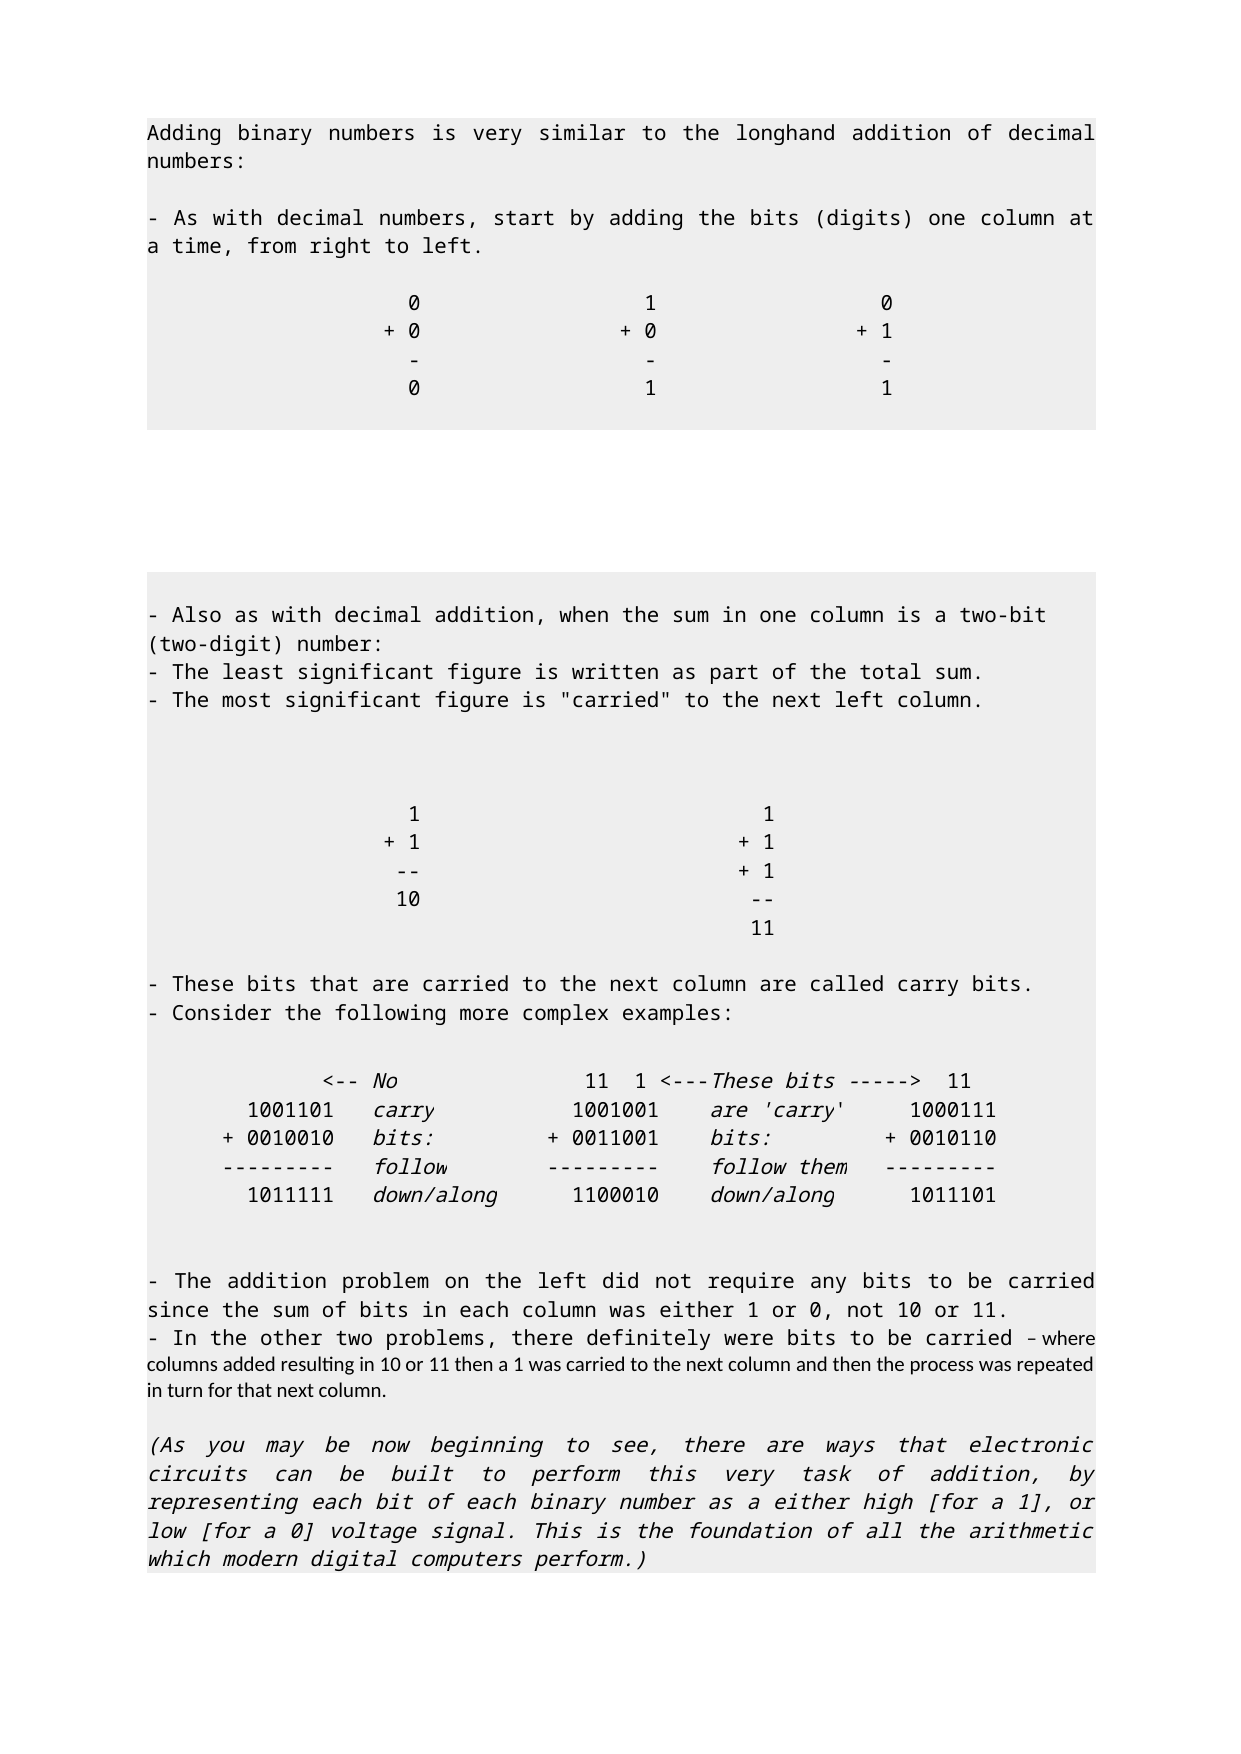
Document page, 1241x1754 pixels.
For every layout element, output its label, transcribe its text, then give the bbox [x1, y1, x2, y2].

text 0 1 1 [147, 373, 1096, 402]
text + 1 + 1 [147, 827, 1096, 856]
text Adding binary numbers is very similar to the longhand addition of decimal numbers: [147, 118, 1096, 175]
text 10 -- [147, 884, 1096, 913]
text 1011111 down/along 1100010 down/along 1011101 [147, 1180, 1096, 1209]
text - Also as with decimal addition, when the sum in one column is a two-bit (two-digit) number: [147, 600, 1096, 657]
text 0 1 0 [147, 288, 1096, 316]
text 1001101 carry 1001001 are 'carry' 1000111 [147, 1095, 1096, 1123]
text 11 [147, 913, 1096, 941]
text - Consider the following more complex examples: [147, 998, 1096, 1026]
text - The most significant figure is "carried" to the next left column. [147, 686, 1096, 714]
text + 0010010 bits: + 0011001 bits: + 0010110 [147, 1123, 1096, 1152]
text - - - [147, 345, 1096, 373]
text (As you may be now beginning to see, there are ways that electronic circuits can be built to perform this very task of addition, by representing each bit of each binary number as a either high [for a 1], or low [for a 0] voltage signal. This is the foundation of all the arithmetic which modern digital computers perform.) [147, 1430, 1096, 1573]
text --------- follow --------- follow them --------- [147, 1152, 1096, 1180]
text <-- No 11 1 <---These bits -----> 11 [147, 1067, 1096, 1095]
text - In the other two problems, there definitely were bits to be carried – where columns added resulting in 10 or 11 then a 1 was carried to the next column and then the process was repeated in turn for that next column. [147, 1323, 1096, 1402]
text + 0 + 0 + 1 [147, 316, 1096, 345]
text - As with decimal numbers, start by adding the bits (digits) one column at a time, from right to left. [147, 203, 1096, 260]
text - The least significant figure is written as part of the total sum. [147, 657, 1096, 686]
text - These bits that are carried to the next column are called carry bits. [147, 969, 1096, 998]
text 1 1 [147, 799, 1096, 827]
text - The addition problem on the left did not require any bits to be carried since the sum of bits in each column was either 1 or 0, not 10 or 11. [147, 1266, 1096, 1323]
text -- + 1 [147, 856, 1096, 884]
